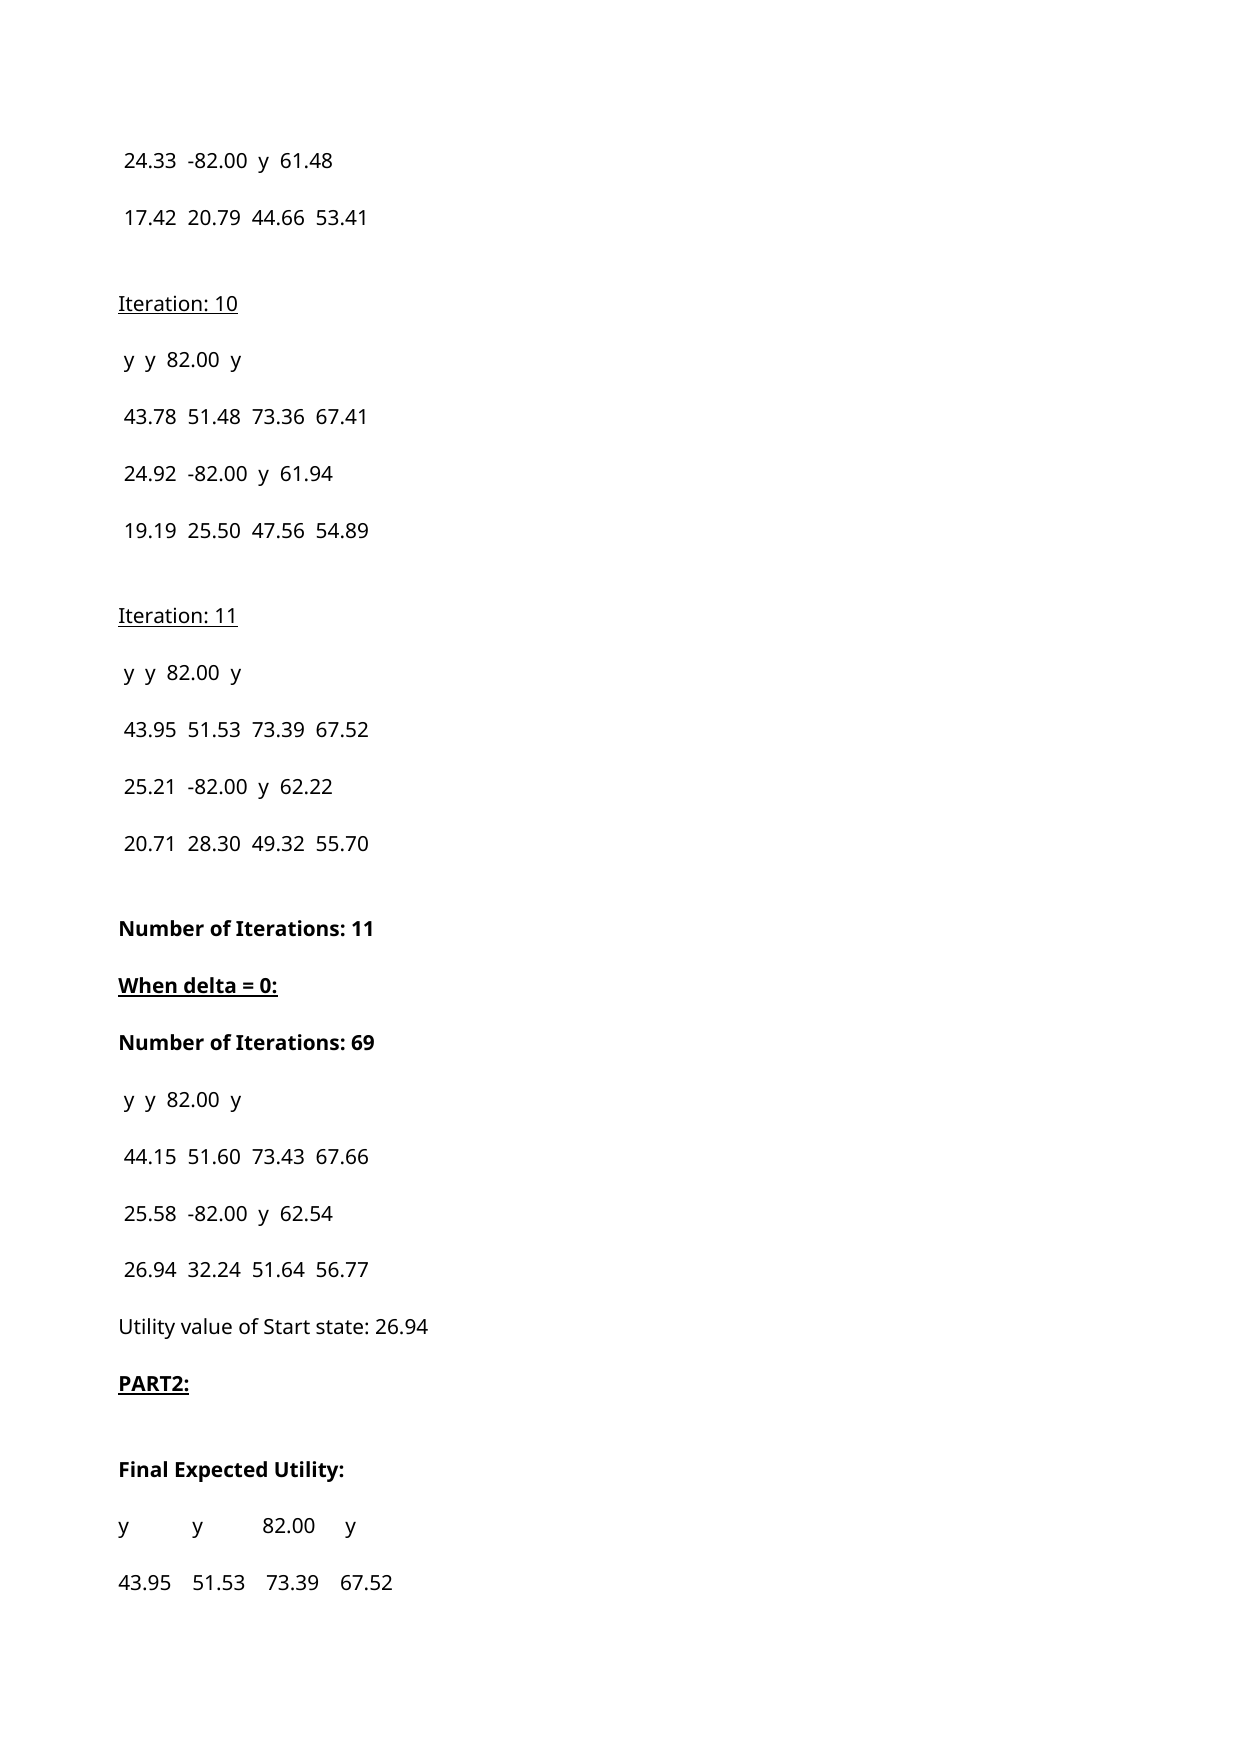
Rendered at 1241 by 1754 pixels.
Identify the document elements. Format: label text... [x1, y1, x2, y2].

text 43.95 51.53 73.39 67.52 [118, 715, 1122, 744]
text Iteration: 11 [118, 602, 1122, 630]
text 44.15 51.60 73.43 67.66 [118, 1142, 1122, 1170]
text 24.33 -82.00 y 61.48 [118, 147, 1122, 175]
text y y 82.00 y [118, 1512, 1122, 1540]
text Final Expected Utility: [118, 1455, 1122, 1483]
text 19.19 25.50 47.56 54.89 [118, 516, 1122, 545]
text Number of Iterations: 69 [118, 1028, 1122, 1057]
text y y 82.00 y [118, 1085, 1122, 1113]
text 43.78 51.48 73.36 67.41 [118, 402, 1122, 431]
text Utility value of Start state: 26.94 [118, 1312, 1122, 1341]
text 25.21 -82.00 y 62.22 [118, 772, 1122, 801]
text When delta = 0: [118, 971, 1122, 1028]
text PART2: [118, 1369, 1122, 1398]
text Iteration: 10 [118, 289, 1122, 317]
text 25.58 -82.00 y 62.54 [118, 1199, 1122, 1227]
text 24.92 -82.00 y 61.94 [118, 459, 1122, 488]
text 17.42 20.79 44.66 53.41 [118, 203, 1122, 232]
text Number of Iterations: 11 [118, 914, 1122, 943]
text 43.95 51.53 73.39 67.52 [118, 1568, 1122, 1597]
text 26.94 32.24 51.64 56.77 [118, 1256, 1122, 1284]
text y y 82.00 y [118, 346, 1122, 374]
text 20.71 28.30 49.32 55.70 [118, 829, 1122, 857]
text y y 82.00 y [118, 658, 1122, 687]
